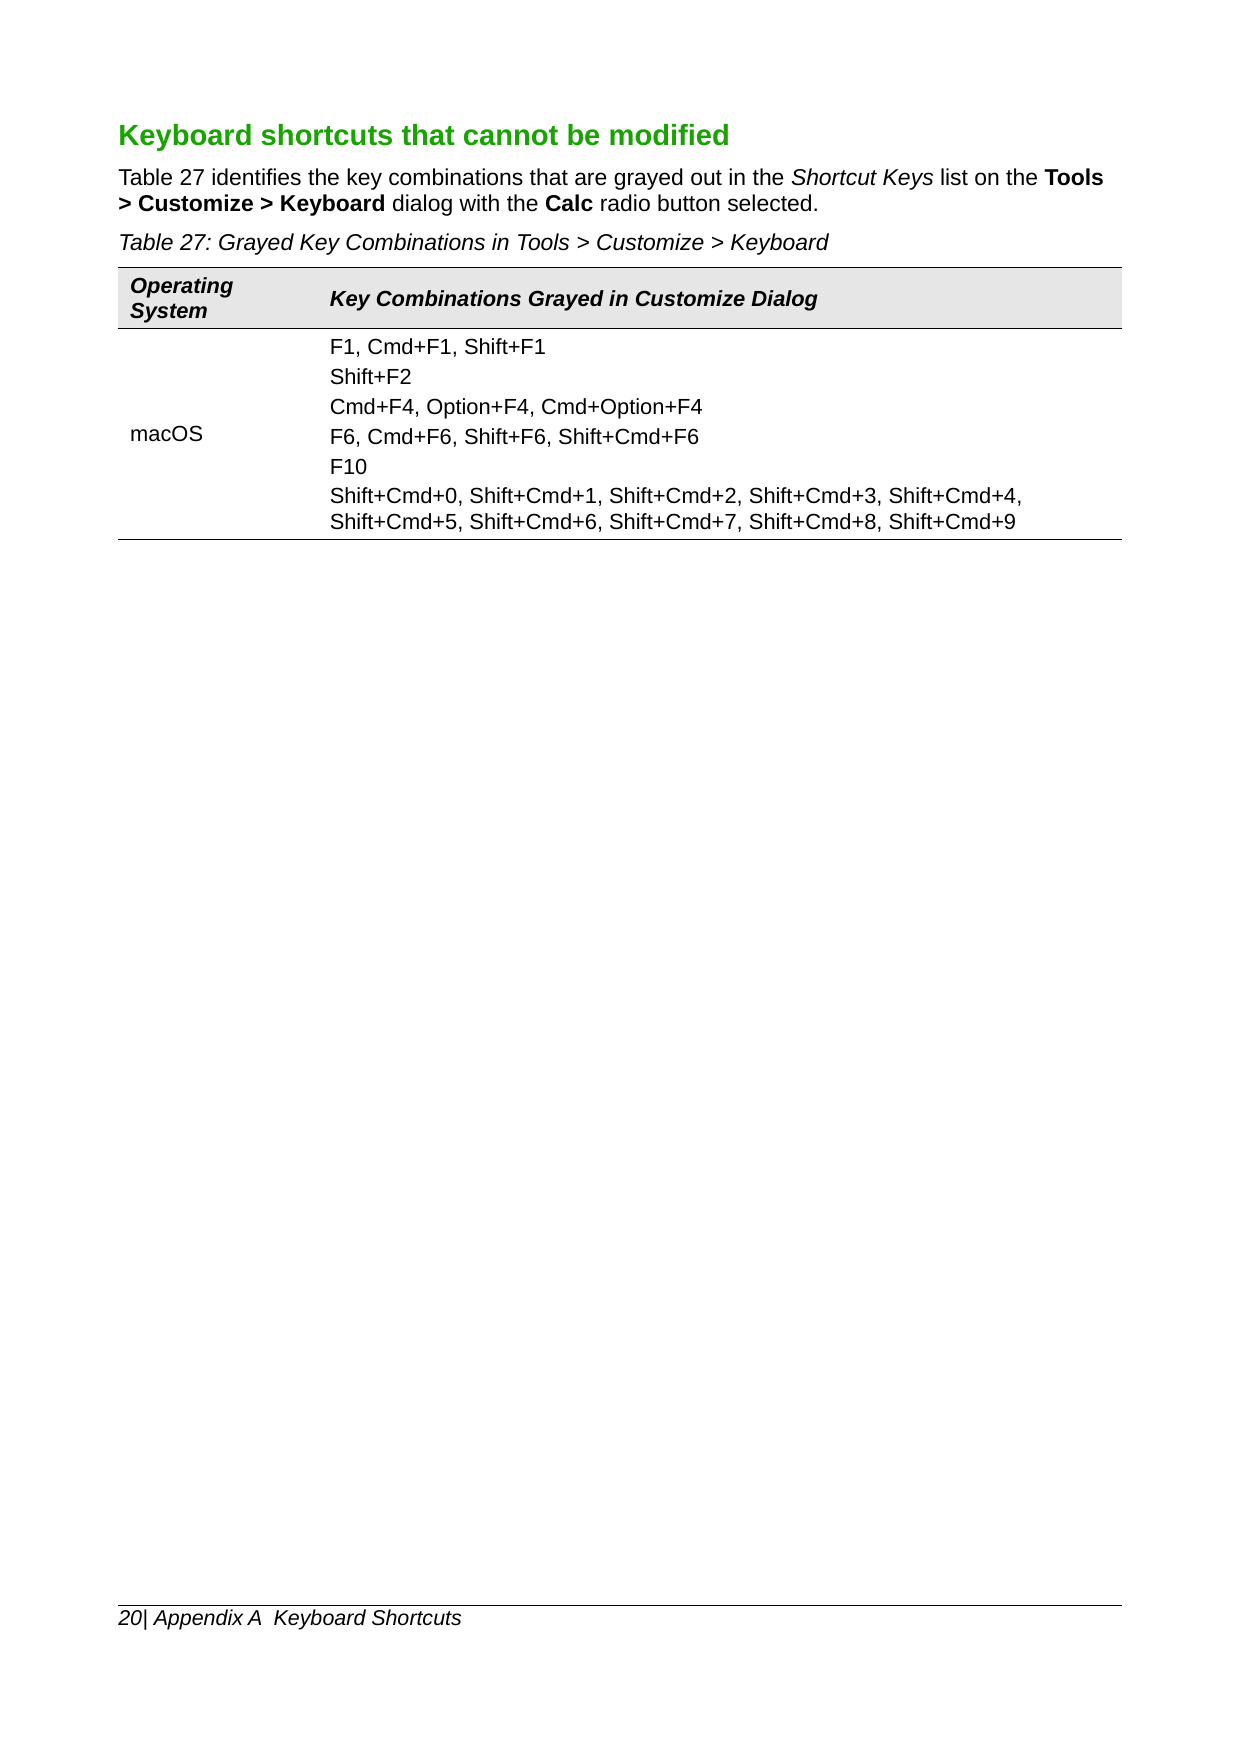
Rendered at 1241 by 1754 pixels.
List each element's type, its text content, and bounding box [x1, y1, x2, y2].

text Table 27: Grayed Key Combinations in Tools > Customize > Keyboard [118, 229, 1122, 255]
text Table 27 identifies the key combinations that are grayed out in the Shortcut Keys list on the Tools > Customize > Keyboard dialog with the Calc radio button selected. [118, 163, 1122, 216]
table_header Operating System [118, 268, 318, 328]
subtitle Keyboard shortcuts that cannot be modified [118, 118, 1122, 152]
table_header Key Combinations Grayed in Customize Dialog [318, 268, 1122, 328]
table_cell F1, Cmd+F1, Shift+F1 Shift+F2 Cmd+F4, Option+F4, Cmd+Option+F4 F6, Cmd+F6, Shift+F6, Shift+Cmd+F6 F10 Shift+Cmd+0, Shift+Cmd+1, Shift+Cmd+2, Shift+Cmd+3, Shift+Cmd+4, Shift+Cmd+5, Shift+Cmd+6, Shift+Cmd+7, Shift+Cmd+8, Shift+Cmd+9 [318, 329, 1122, 538]
table_cell macOS [118, 329, 318, 538]
